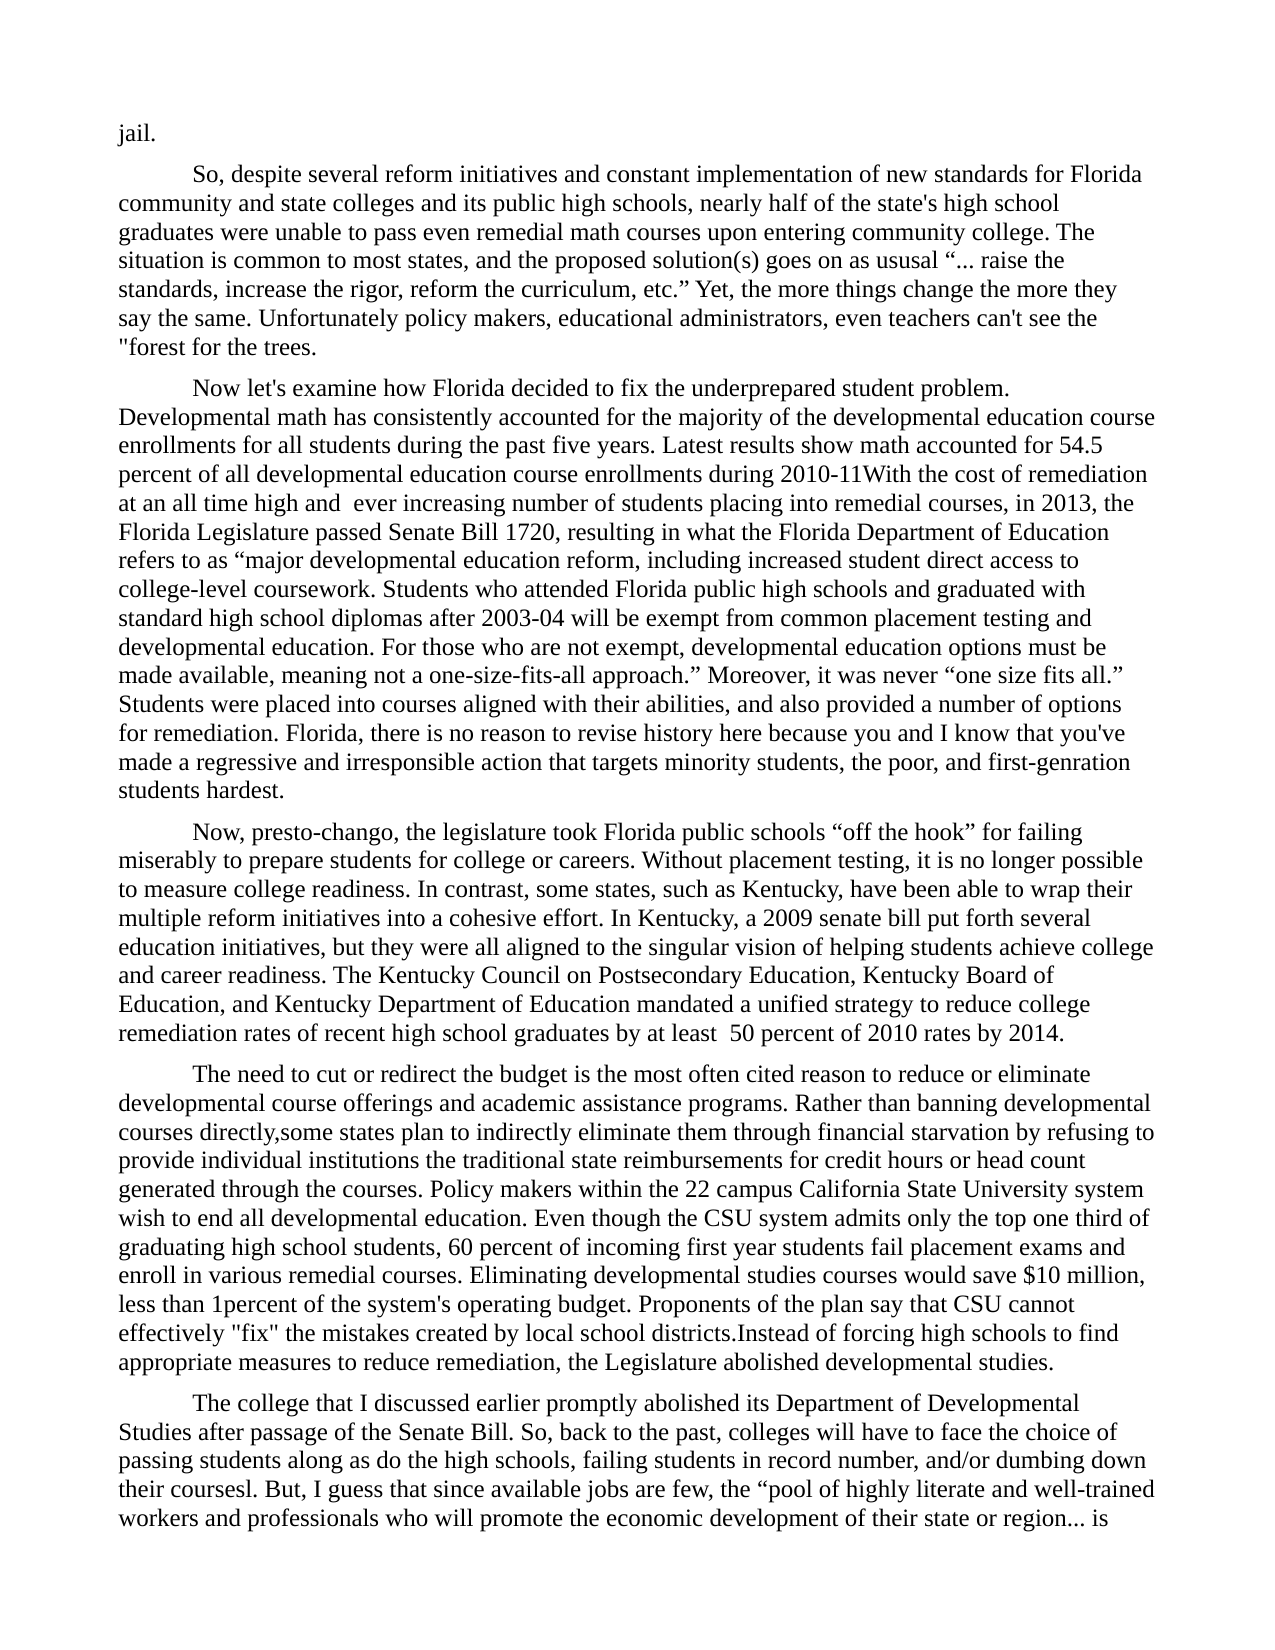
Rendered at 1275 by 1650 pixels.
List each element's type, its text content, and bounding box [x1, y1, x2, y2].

text jail. [118, 118, 1157, 147]
text The need to cut or redirect the budget is the most often cited reason to reduce or eliminate developmental course offerings and academic assistance programs. Rather than banning developmental courses directly,some states plan to indirectly eliminate them through financial starvation by refusing to provide individual institutions the traditional state reimbursements for credit hours or head count generated through the courses. Policy makers within the 22 campus California State University system wish to end all developmental education. Even though the CSU system admits only the top one third of graduating high school students, 60 percent of incoming first year students fail placement exams and enroll in various remedial courses. Eliminating developmental studies courses would save $10 million, less than 1percent of the system's operating budget. Proponents of the plan say that CSU cannot effectively "fix" the mistakes created by local school districts.Instead of forcing high schools to find appropriate measures to reduce remediation, the Legislature abolished developmental studies. [118, 1059, 1157, 1376]
text The college that I discussed earlier promptly abolished its Department of Developmental Studies after passage of the Senate Bill. So, back to the past, colleges will have to face the choice of passing students along as do the high schools, failing students in record number, and/or dumbing down their coursesl. But, I guess that since available jobs are few, the “pool of highly literate and well-trained workers and professionals who will promote the economic development of their state or region... is [118, 1388, 1157, 1532]
text So, despite several reform initiatives and constant implementation of new standards for Florida community and state colleges and its public high schools, nearly half of the state's high school graduates were unable to pass even remedial math courses upon entering community college. The situation is common to most states, and the proposed solution(s) goes on as ususal “... raise the standards, increase the rigor, reform the curriculum, etc.” Yet, the more things change the more they say the same. Unfortunately policy makers, educational administrators, even teachers can't see the "forest for the trees. [118, 159, 1157, 361]
text Now let's examine how Florida decided to fix the underprepared student problem. Developmental math has consistently accounted for the majority of the developmental education course enrollments for all students during the past five years. Latest results show math accounted for 54.5 percent of all developmental education course enrollments during 2010-11With the cost of remediation at an all time high and ever increasing number of students placing into remedial courses, in 2013, the Florida Legislature passed Senate Bill 1720, resulting in what the Florida Department of Education refers to as “major developmental education reform, including increased student direct access to college-level coursework. Students who attended Florida public high schools and graduated with standard high school diplomas after 2003-04 will be exempt from common placement testing and developmental education. For those who are not exempt, developmental education options must be made available, meaning not a one-size-fits-all approach.” Moreover, it was never “one size fits all.” Students were placed into courses aligned with their abilities, and also provided a number of options for remediation. Florida, there is no reason to revise history here because you and I know that you've made a regressive and irresponsible action that targets minority students, the poor, and first-genration students hardest. [118, 373, 1157, 804]
text Now, presto-chango, the legislature took Florida public schools “off the hook” for failing miserably to prepare students for college or careers. Without placement testing, it is no longer possible to measure college readiness. In contrast, some states, such as Kentucky, have been able to wrap their multiple reform initiatives into a cohesive effort. In Kentucky, a 2009 senate bill put forth several education initiatives, but they were all aligned to the singular vision of helping students achieve college and career readiness. The Kentucky Council on Postsecondary Education, Kentucky Board of Education, and Kentucky Department of Education mandated a unified strategy to reduce college remediation rates of recent high school graduates by at least 50 percent of 2010 rates by 2014. [118, 817, 1157, 1047]
